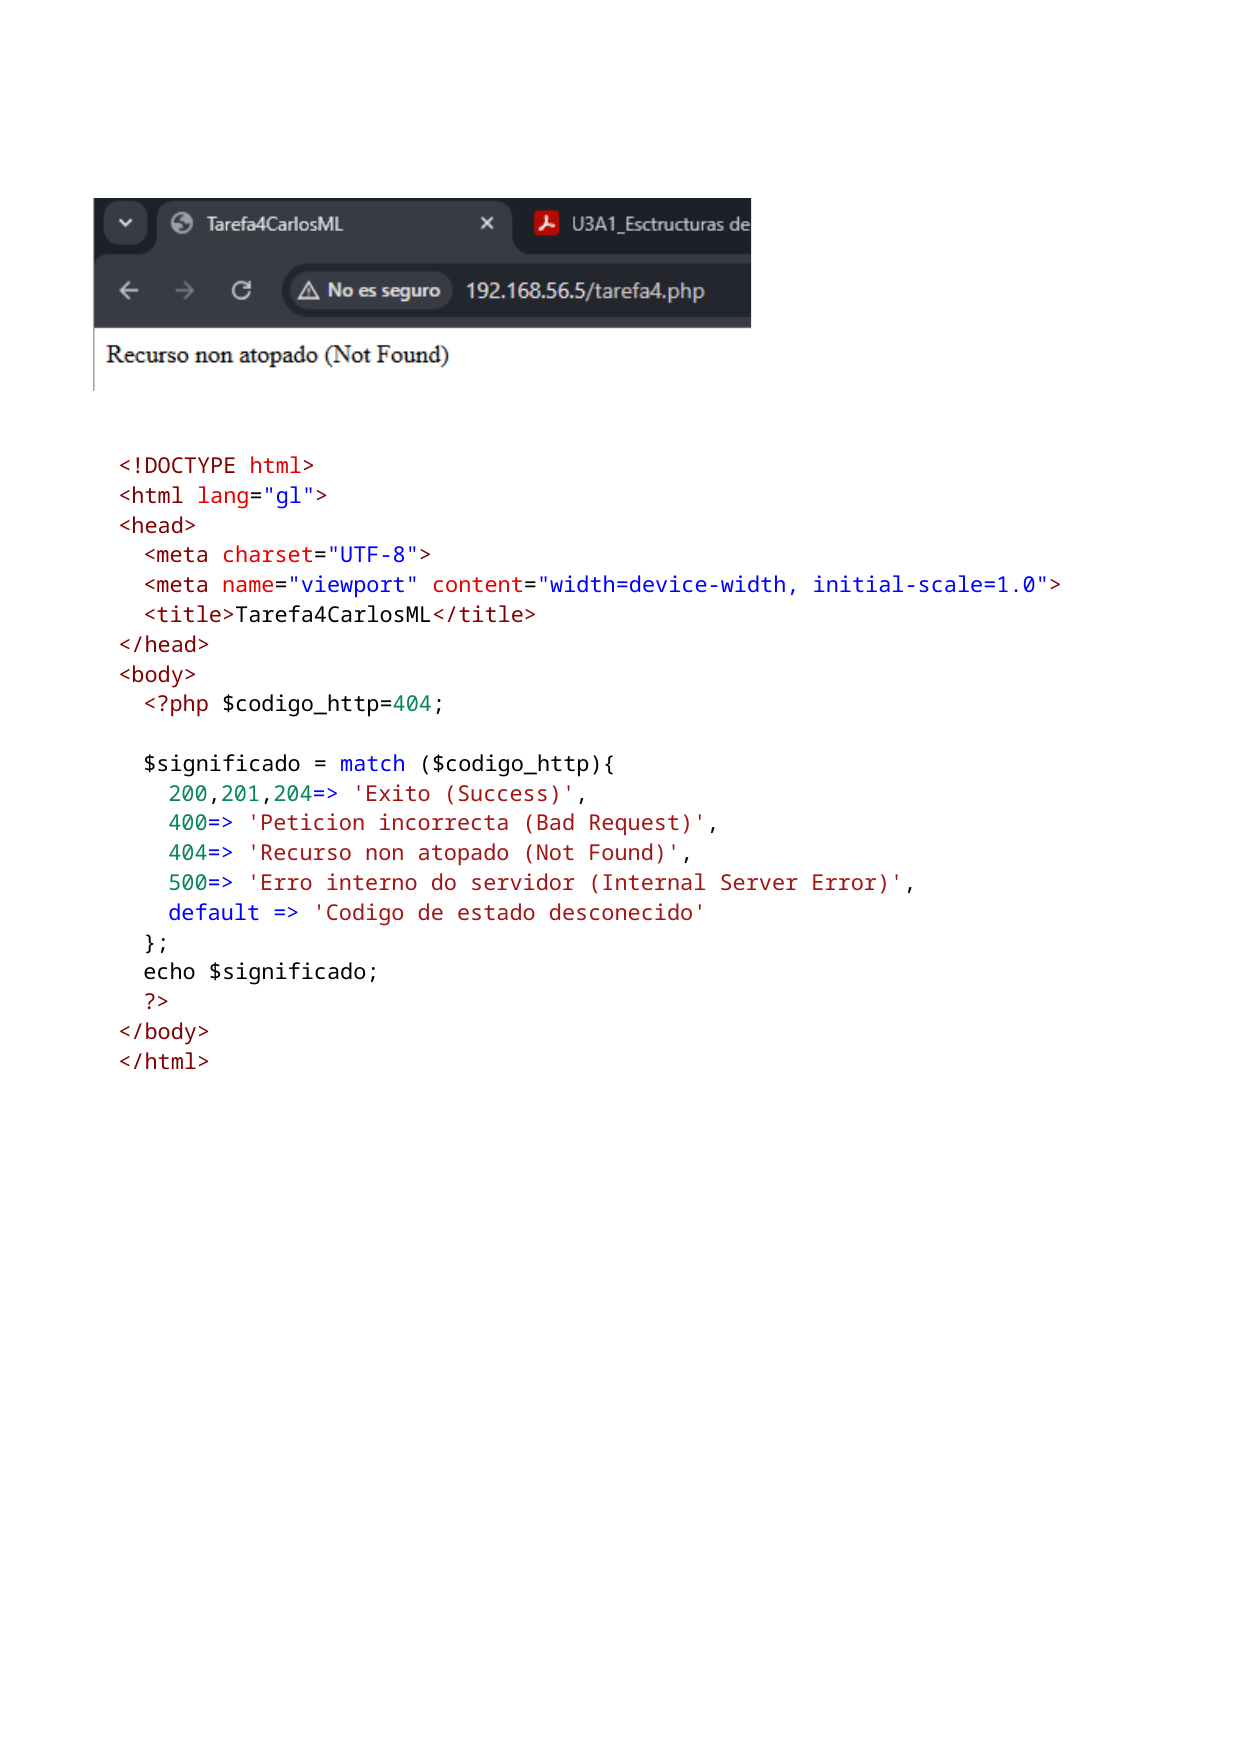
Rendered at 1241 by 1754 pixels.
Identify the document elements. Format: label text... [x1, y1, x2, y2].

text ?> [118, 986, 1122, 1016]
text <!DOCTYPE html> [118, 450, 1122, 480]
text }; [118, 927, 1122, 956]
text <head> [118, 509, 1122, 539]
text echo $significado; [118, 956, 1122, 986]
text </head> [118, 629, 1122, 658]
text <meta name="viewport" content="width=device-width, initial-scale=1.0"> [118, 569, 1122, 599]
text </body> [118, 1016, 1122, 1046]
text <title>Tarefa4CarlosML</title> [118, 599, 1122, 629]
picture [93, 198, 752, 391]
text <html lang="gl"> [118, 480, 1122, 509]
text <?php $codigo_http=404; [118, 688, 1122, 718]
text 400=> 'Peticion incorrecta (Bad Request)', [118, 807, 1122, 837]
text 500=> 'Erro interno do servidor (Internal Server Error)', [118, 867, 1122, 897]
text <body> [118, 658, 1122, 688]
text <meta charset="UTF-8"> [118, 539, 1122, 569]
text 404=> 'Recurso non atopado (Not Found)', [118, 837, 1122, 867]
text 200,201,204=> 'Exito (Success)', [118, 778, 1122, 807]
text $significado = match ($codigo_http){ [118, 748, 1122, 778]
text default => 'Codigo de estado desconecido' [118, 897, 1122, 927]
text </html> [118, 1046, 1122, 1076]
